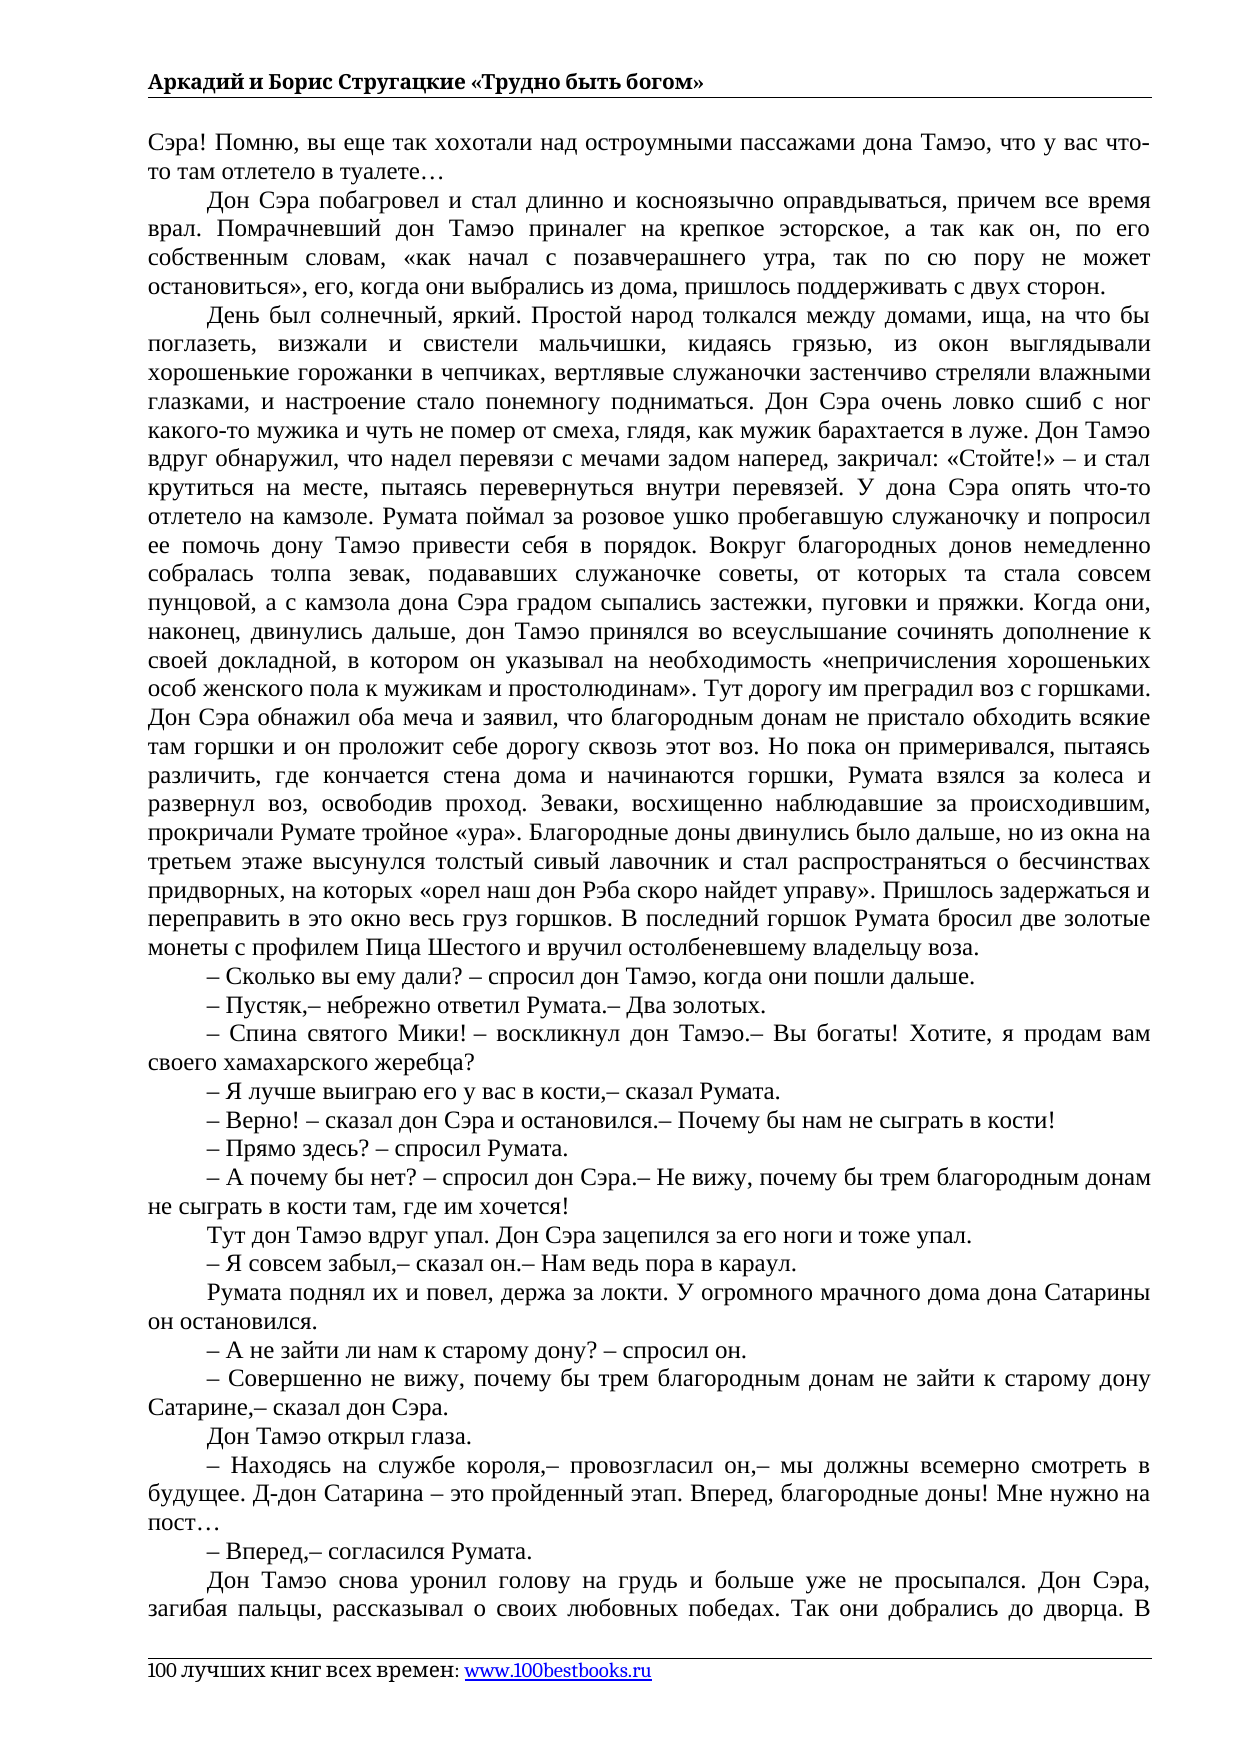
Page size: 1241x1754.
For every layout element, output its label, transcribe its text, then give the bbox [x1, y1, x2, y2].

text Дон Тамэо снова уронил голову на грудь и больше уже не просыпался. Дон Сэра, загибая пальцы, рассказывал о своих любовных победах. Так они добрались до дворца. В [148, 1565, 1152, 1622]
text – А почему бы нет? – спросил дон Сэра.– Не вижу, почему бы трем благородным донам не сыграть в кости там, где им хочется! [148, 1162, 1152, 1220]
text Дон Тамэо открыл глаза. [148, 1421, 1152, 1450]
text – Прямо здесь? – спросил Румата. [148, 1133, 1152, 1162]
text – Вперед,– согласился Румата. [148, 1536, 1152, 1565]
text – Сколько вы ему дали? – спросил дон Тамэо, когда они пошли дальше. [148, 961, 1152, 990]
text – Пустяк,– небрежно ответил Румата.– Два золотых. [148, 990, 1152, 1018]
text Тут дон Тамэо вдруг упал. Дон Сэра зацепился за его ноги и тоже упал. [148, 1220, 1152, 1248]
text День был солнечный, яркий. Простой народ толкался между домами, ища, на что бы поглазеть, визжали и свистели мальчишки, кидаясь грязью, из окон выглядывали хорошенькие горожанки в чепчиках, вертлявые служаночки застенчиво стреляли влажными глазками, и настроение стало понемногу подниматься. Дон Сэра очень ловко сшиб с ног какого-то мужика и чуть не помер от смеха, глядя, как мужик барахтается в луже. Дон Тамэо вдруг обнаружил, что надел перевязи с мечами задом наперед, закричал: «Стойте!» – и стал крутиться на месте, пытаясь перевернуться внутри перевязей. У дона Сэра опять что-то отлетело на камзоле. Румата поймал за розовое ушко пробегавшую служаночку и попросил ее помочь дону Тамэо привести себя в порядок. Вокруг благородных донов немедленно собралась толпа зевак, подававших служаночке советы, от которых та стала совсем пунцовой, а с камзола дона Сэра градом сыпались застежки, пуговки и пряжки. Когда они, наконец, двинулись дальше, дон Тамэо принялся во всеуслышание сочинять дополнение к своей докладной, в котором он указывал на необходимость «непричисления хорошеньких особ женского пола к мужикам и простолюдинам». Тут дорогу им преградил воз с горшками. Дон Сэра обнажил оба меча и заявил, что благородным донам не пристало обходить всякие там горшки и он проложит себе дорогу сквозь этот воз. Но пока он примеривался, пытаясь различить, где кончается стена дома и начинаются горшки, Румата взялся за колеса и развернул воз, освободив проход. Зеваки, восхищенно наблюдавшие за происходившим, прокричали Румате тройное «ура». Благородные доны двинулись было дальше, но из окна на третьем этаже высунулся толстый сивый лавочник и стал распространяться о бесчинствах придворных, на которых «орел наш дон Рэба скоро найдет управу». Пришлось задержаться и переправить в это окно весь груз горшков. В последний горшок Румата бросил две золотые монеты с профилем Пица Шестого и вручил остолбеневшему владельцу воза. [148, 300, 1152, 961]
text – Верно! – сказал дон Сэра и остановился.– Почему бы нам не сыграть в кости! [148, 1105, 1152, 1133]
text Дон Сэра побагровел и стал длинно и косноязычно оправдываться, причем все время врал. Помрачневший дон Тамэо приналег на крепкое эсторское, а так как он, по его собственным словам, «как начал с позавчерашнего утра, так по сю пору не может остановиться», его, когда они выбрались из дома, пришлось поддерживать с двух сторон. [148, 185, 1152, 300]
text – Я совсем забыл,– сказал он.– Нам ведь пора в караул. [148, 1248, 1152, 1277]
text Сэра! Помню, вы еще так хохотали над остроумными пассажами дона Тамэо, что у вас что-то там отлетело в туалете… [148, 127, 1152, 185]
text – Я лучше выиграю его у вас в кости,– сказал Румата. [148, 1076, 1152, 1105]
text – Находясь на службе короля,– провозгласил он,– мы должны всемерно смотреть в будущее. Д-дон Сатарина – это пройденный этап. Вперед, благородные доны! Мне нужно на пост… [148, 1450, 1152, 1536]
text – Совершенно не вижу, почему бы трем благородным донам не зайти к старому дону Сатарине,– сказал дон Сэра. [148, 1363, 1152, 1421]
text Румата поднял их и повел, держа за локти. У огромного мрачного дома дона Сатарины он остановился. [148, 1277, 1152, 1335]
text – Спина святого Мики! – воскликнул дон Тамэо.– Вы богаты! Хотите, я продам вам своего хамахарского жеребца? [148, 1018, 1152, 1076]
text – А не зайти ли нам к старому дону? – спросил он. [148, 1335, 1152, 1363]
